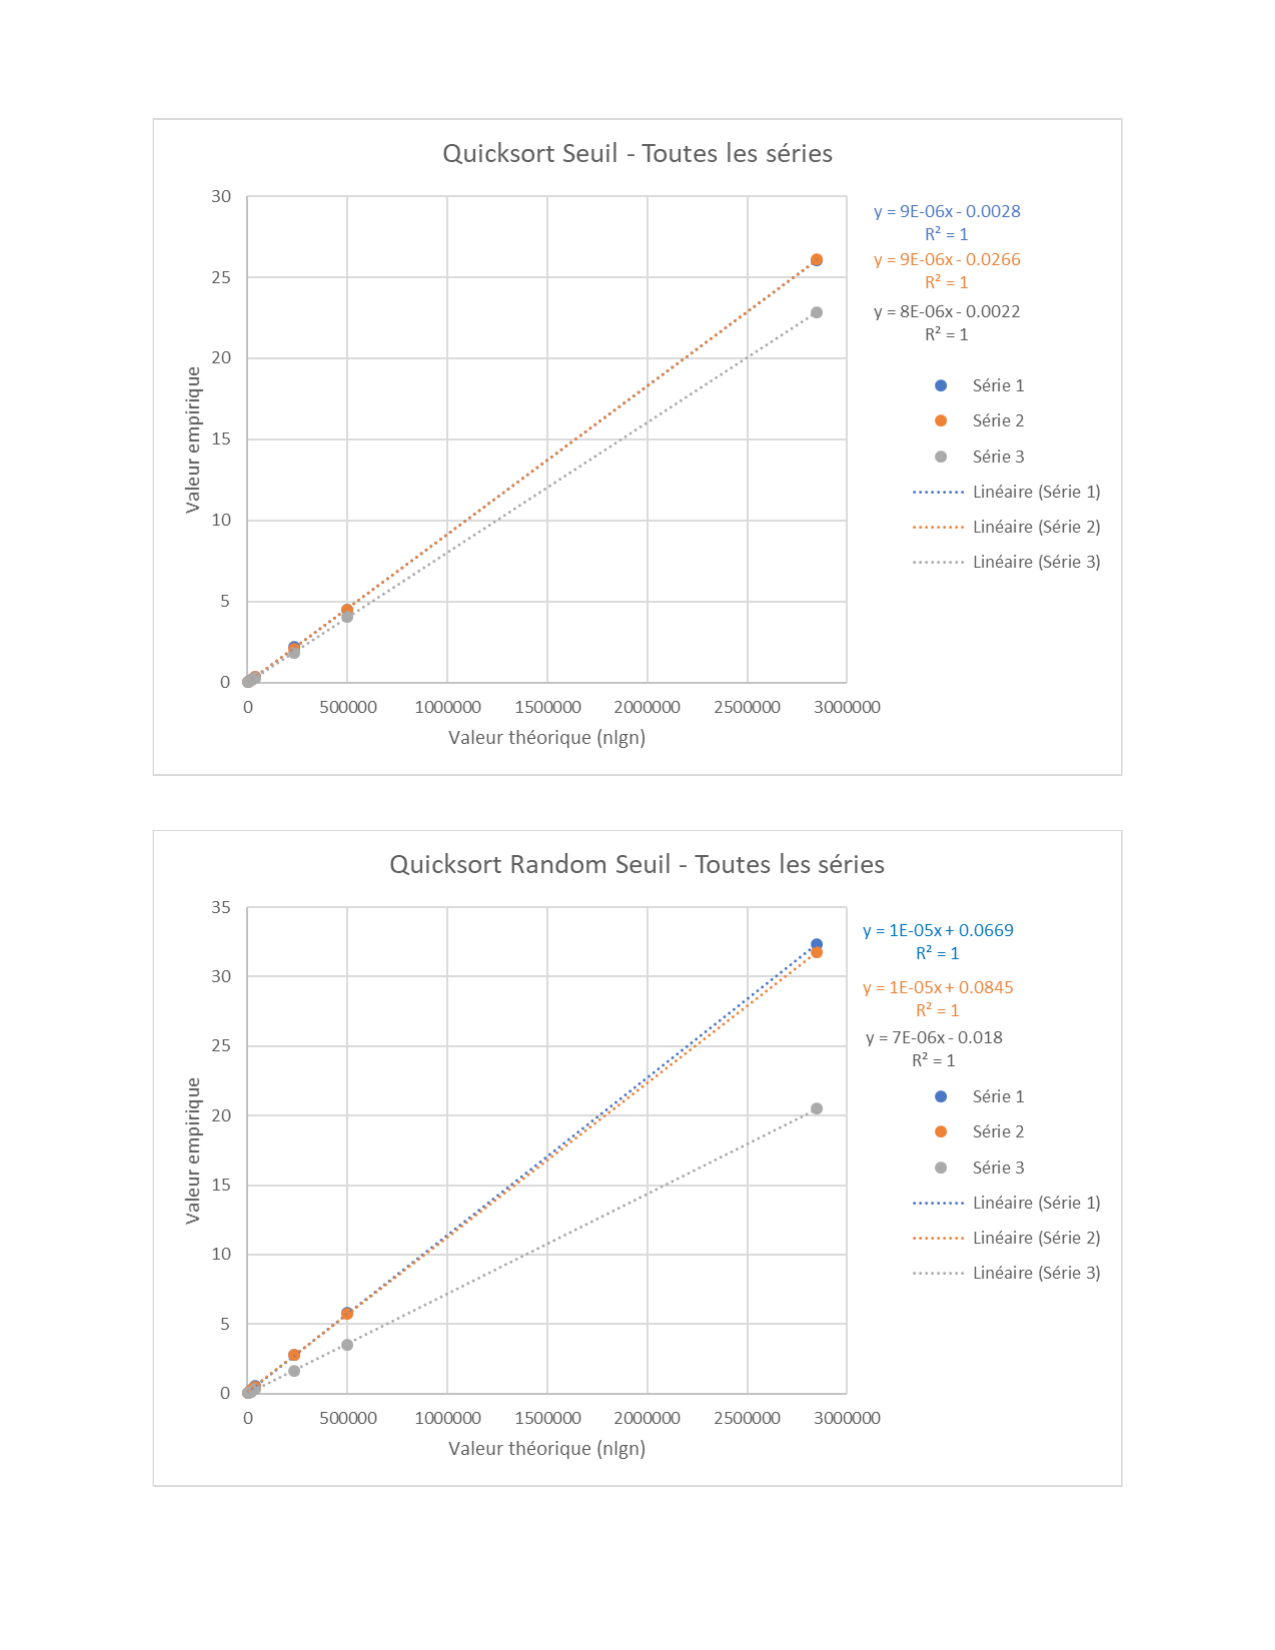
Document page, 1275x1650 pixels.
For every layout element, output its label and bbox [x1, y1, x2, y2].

picture [152, 830, 1123, 1487]
picture [152, 118, 1123, 776]
